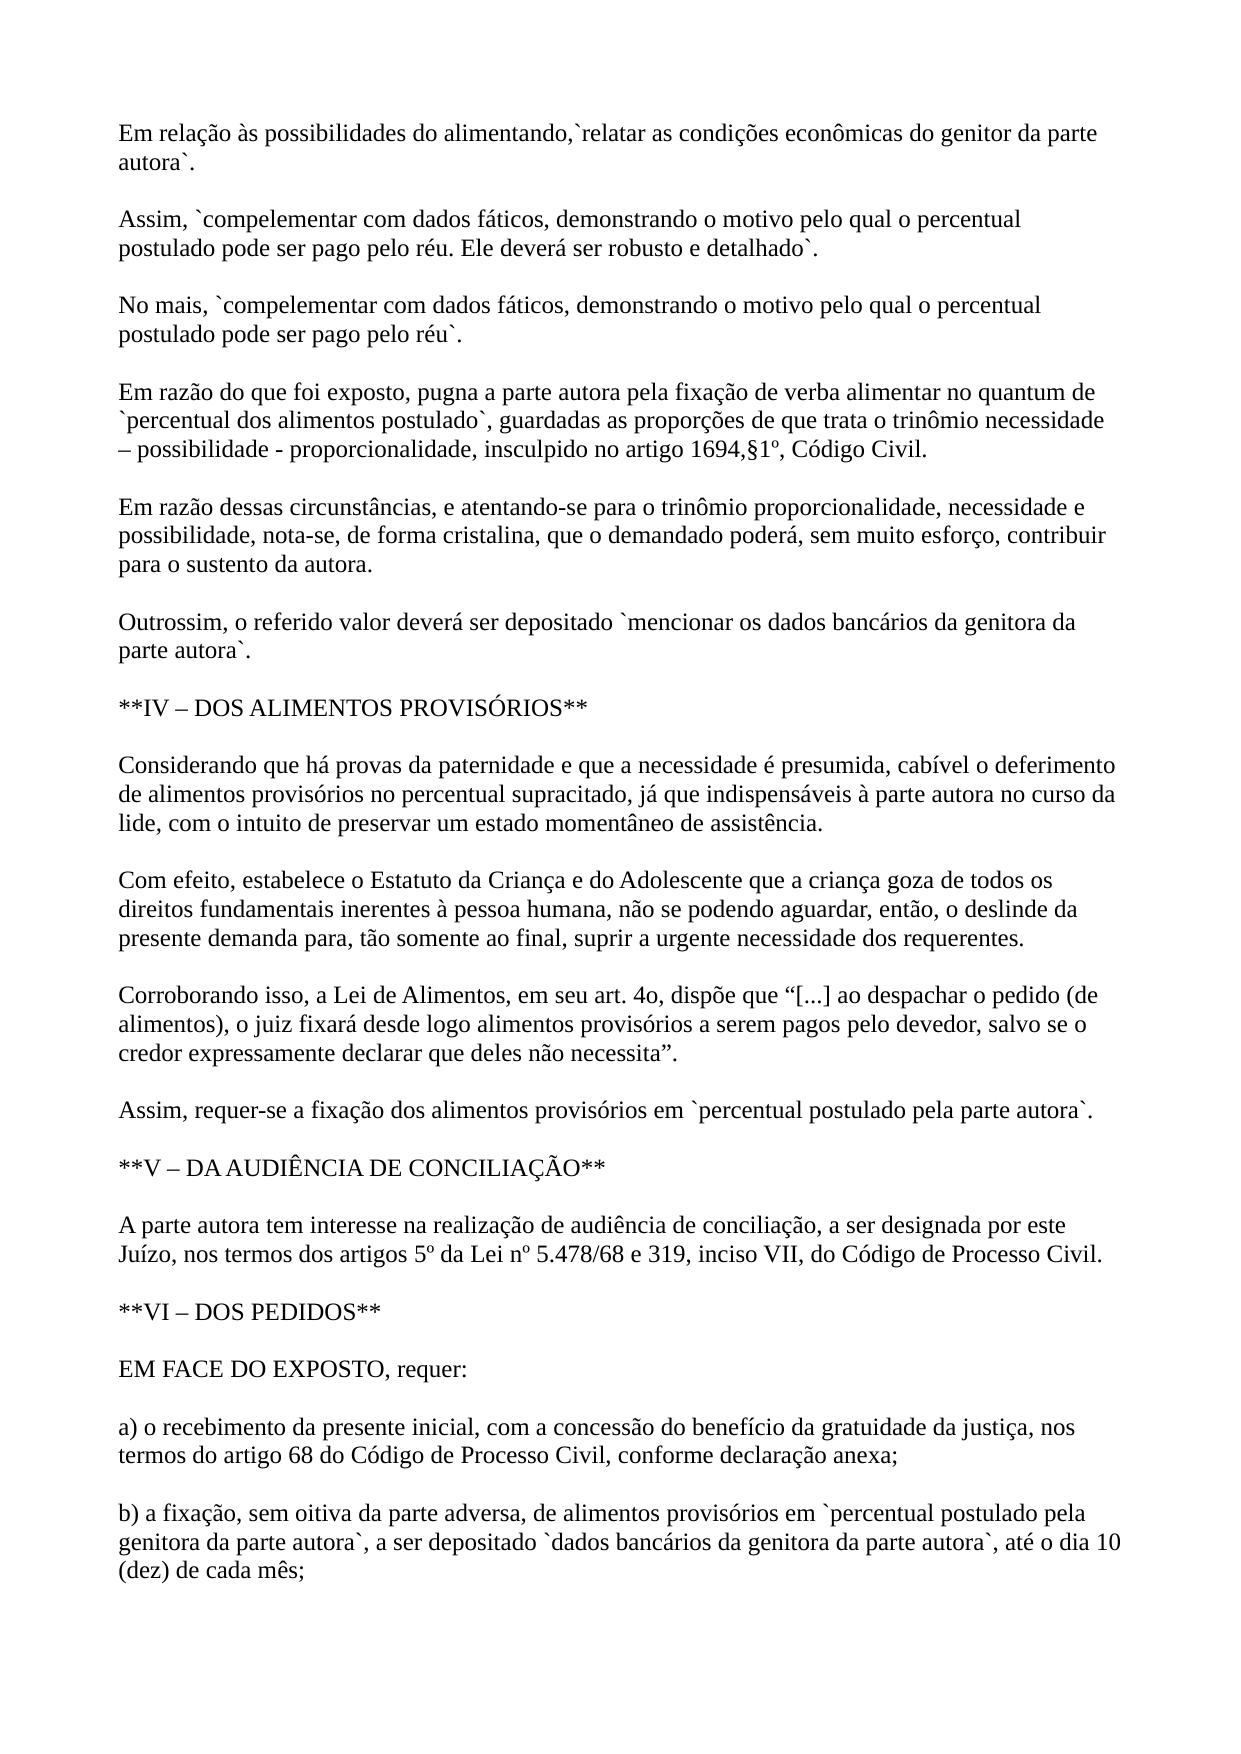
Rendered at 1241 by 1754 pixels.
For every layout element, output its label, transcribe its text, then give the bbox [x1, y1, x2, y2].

text **IV – DOS ALIMENTOS PROVISÓRIOS** [118, 693, 1122, 722]
text a) o recebimento da presente inicial, com a concessão do benefício da gratuidade da justiça, nos termos do artigo 68 do Código de Processo Civil, conforme declaração anexa; [118, 1412, 1122, 1469]
text b) a fixação, sem oitiva da parte adversa, de alimentos provisórios em `percentual postulado pela genitora da parte autora`, a ser depositado `dados bancários da genitora da parte autora`, até o dia 10 (dez) de cada mês; [118, 1498, 1122, 1584]
text No mais, `compelementar com dados fáticos, demonstrando o motivo pelo qual o percentual postulado pode ser pago pelo réu`. [118, 291, 1122, 348]
text Em relação às possibilidades do alimentando,`relatar as condições econômicas do genitor da parte autora`. [118, 118, 1122, 176]
text Considerando que há provas da paternidade e que a necessidade é presumida, cabível o deferimento de alimentos provisórios no percentual supracitado, já que indispensáveis à parte autora no curso da lide, com o intuito de preservar um estado momentâneo de assistência. [118, 751, 1122, 837]
text Em razão dessas circunstâncias, e atentando-se para o trinômio proporcionalidade, necessidade e possibilidade, nota-se, de forma cristalina, que o demandado poderá, sem muito esforço, contribuir para o sustento da autora. [118, 492, 1122, 578]
text Assim, `compelementar com dados fáticos, demonstrando o motivo pelo qual o percentual postulado pode ser pago pelo réu. Ele deverá ser robusto e detalhado`. [118, 204, 1122, 262]
text **VI – DOS PEDIDOS** [118, 1297, 1122, 1326]
text **V – DA AUDIÊNCIA DE CONCILIAÇÃO** [118, 1153, 1122, 1182]
text Em razão do que foi exposto, pugna a parte autora pela fixação de verba alimentar no quantum de `percentual dos alimentos postulado`, guardadas as proporções de que trata o trinômio necessidade – possibilidade - proporcionalidade, insculpido no artigo 1694,§1º, Código Civil. [118, 377, 1122, 463]
text A parte autora tem interesse na realização de audiência de conciliação, a ser designada por este Juízo, nos termos dos artigos 5º da Lei nº 5.478/68 e 319, inciso VII, do Código de Processo Civil. [118, 1211, 1122, 1268]
text Com efeito, estabelece o Estatuto da Criança e do Adolescente que a criança goza de todos os direitos fundamentais inerentes à pessoa humana, não se podendo aguardar, então, o deslinde da presente demanda para, tão somente ao final, suprir a urgente necessidade dos requerentes. [118, 866, 1122, 952]
text Outrossim, o referido valor deverá ser depositado `mencionar os dados bancários da genitora da parte autora`. [118, 607, 1122, 664]
text EM FACE DO EXPOSTO, requer: [118, 1354, 1122, 1383]
text Corroborando isso, a Lei de Alimentos, em seu art. 4o, dispõe que “[...] ao despachar o pedido (de alimentos), o juiz fixará desde logo alimentos provisórios a serem pagos pelo devedor, salvo se o credor expressamente declarar que deles não necessita”. [118, 981, 1122, 1067]
text Assim, requer-se a fixação dos alimentos provisórios em `percentual postulado pela parte autora`. [118, 1096, 1122, 1124]
